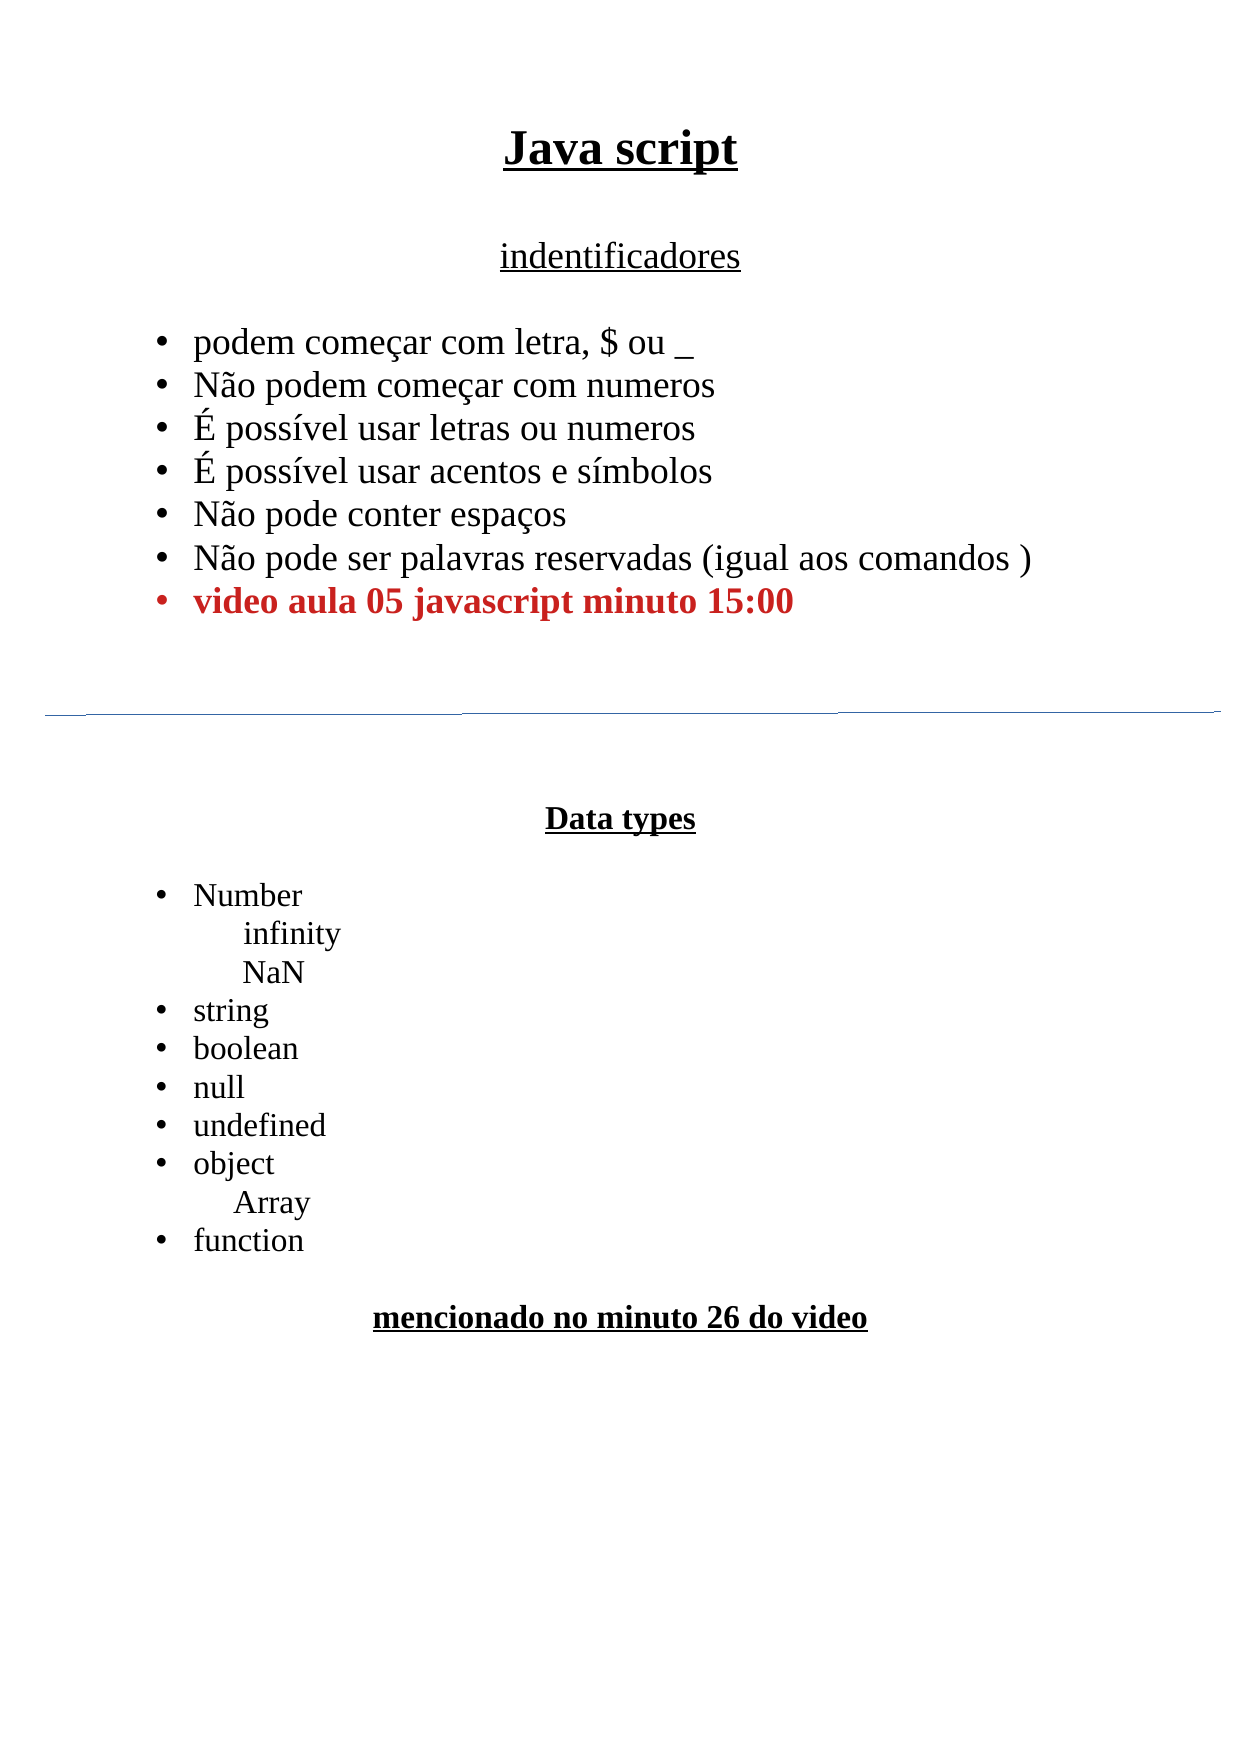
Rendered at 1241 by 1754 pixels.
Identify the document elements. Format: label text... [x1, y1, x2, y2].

list infinity [156, 913, 1122, 952]
list video aula 05 javascript minuto 15:00 [156, 578, 1122, 621]
list boolean [156, 1028, 1122, 1067]
text Data types [118, 798, 1122, 837]
list Não pode ser palavras reservadas (igual aos comandos ) [156, 535, 1122, 578]
list É possível usar acentos e símbolos [156, 449, 1122, 492]
text indentificadores [118, 233, 1122, 276]
list É possível usar letras ou numeros [156, 406, 1122, 449]
list null [156, 1067, 1122, 1105]
list Não pode conter espaços [156, 492, 1122, 535]
text Java script [118, 118, 1122, 176]
list Não podem começar com numeros [156, 362, 1122, 406]
list object [156, 1143, 1122, 1182]
text mencionado no minuto 26 do video [118, 1297, 1122, 1335]
list Array [156, 1182, 1122, 1220]
list undefined [156, 1105, 1122, 1143]
text NaN [118, 952, 1122, 990]
list string [156, 990, 1122, 1028]
list podem começar com letra, $ ou _ [156, 319, 1122, 362]
list Number [156, 875, 1122, 913]
list function [156, 1220, 1122, 1258]
